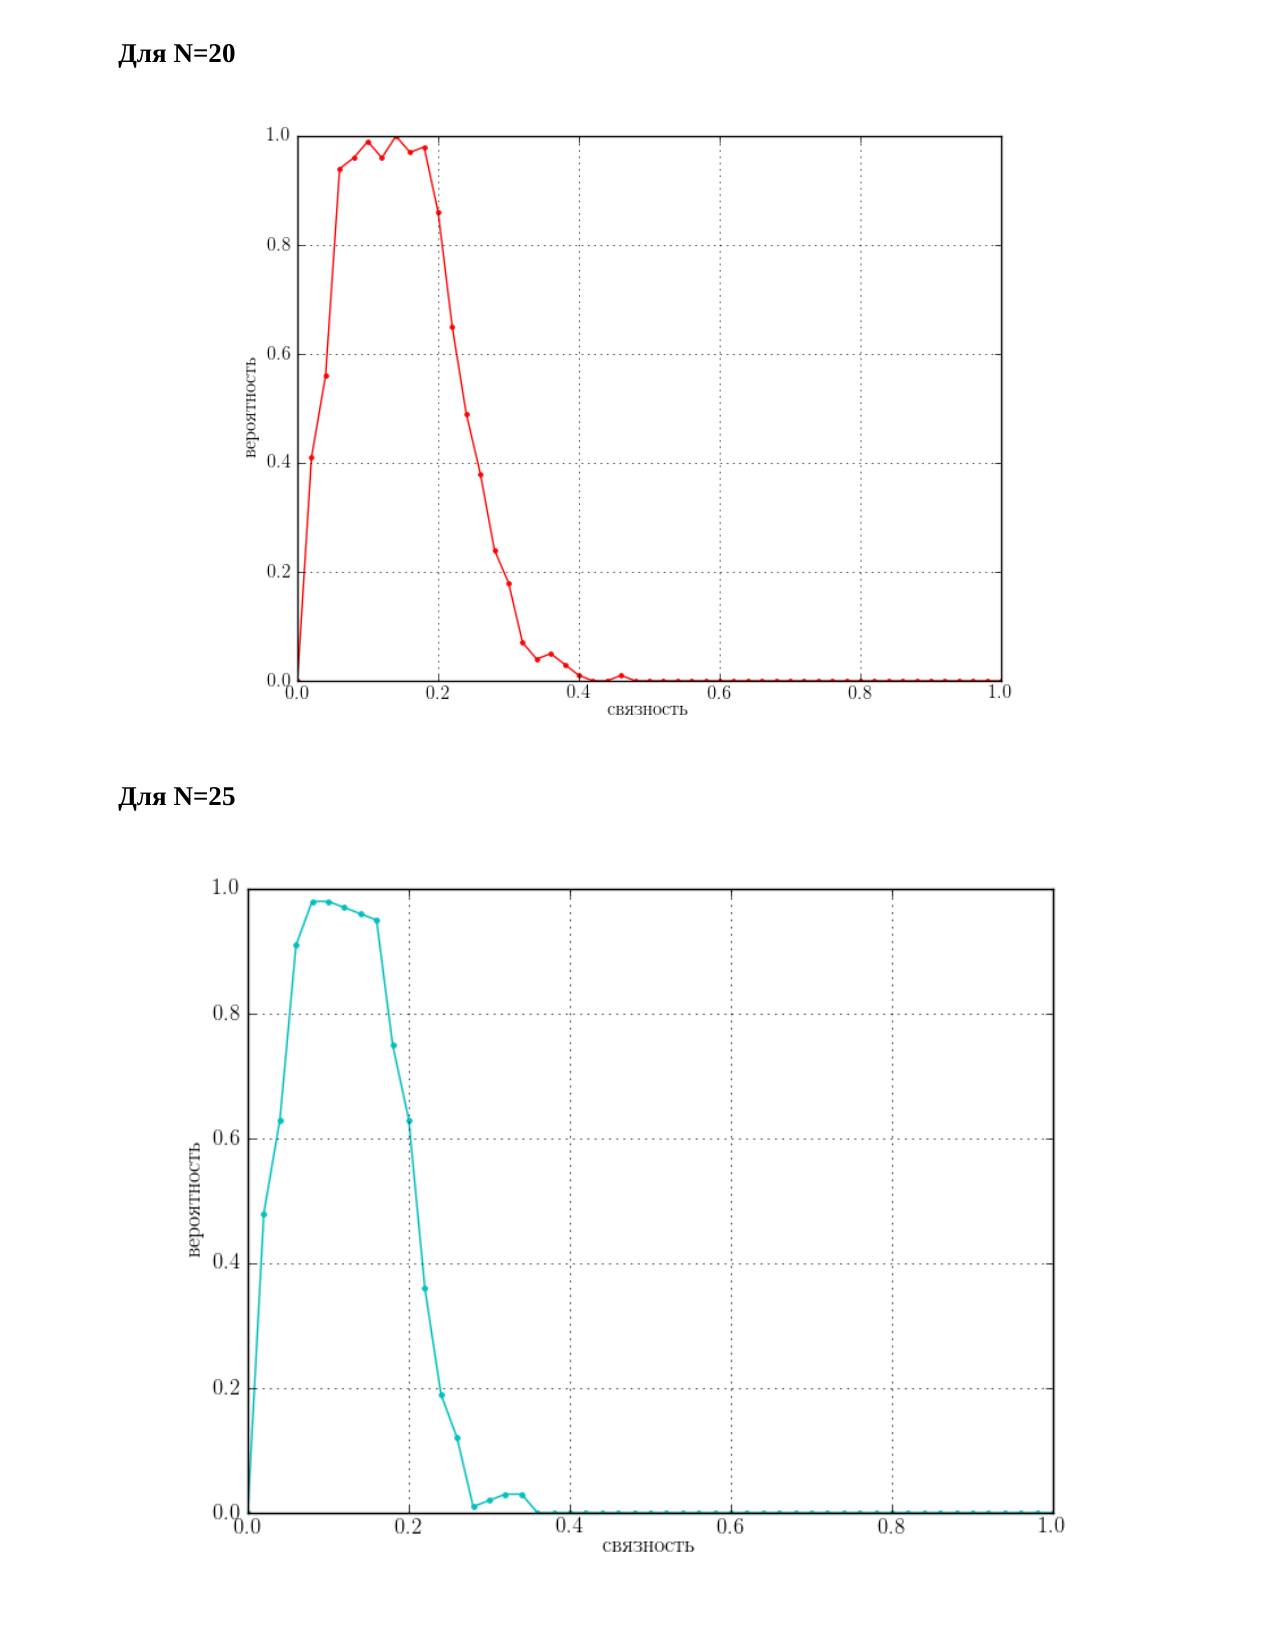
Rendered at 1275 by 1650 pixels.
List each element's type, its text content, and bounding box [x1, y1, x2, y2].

text Для N=20 [118, 37, 1157, 69]
picture [118, 811, 1157, 1591]
text Для N=25 [118, 780, 1157, 811]
picture [184, 68, 1092, 749]
